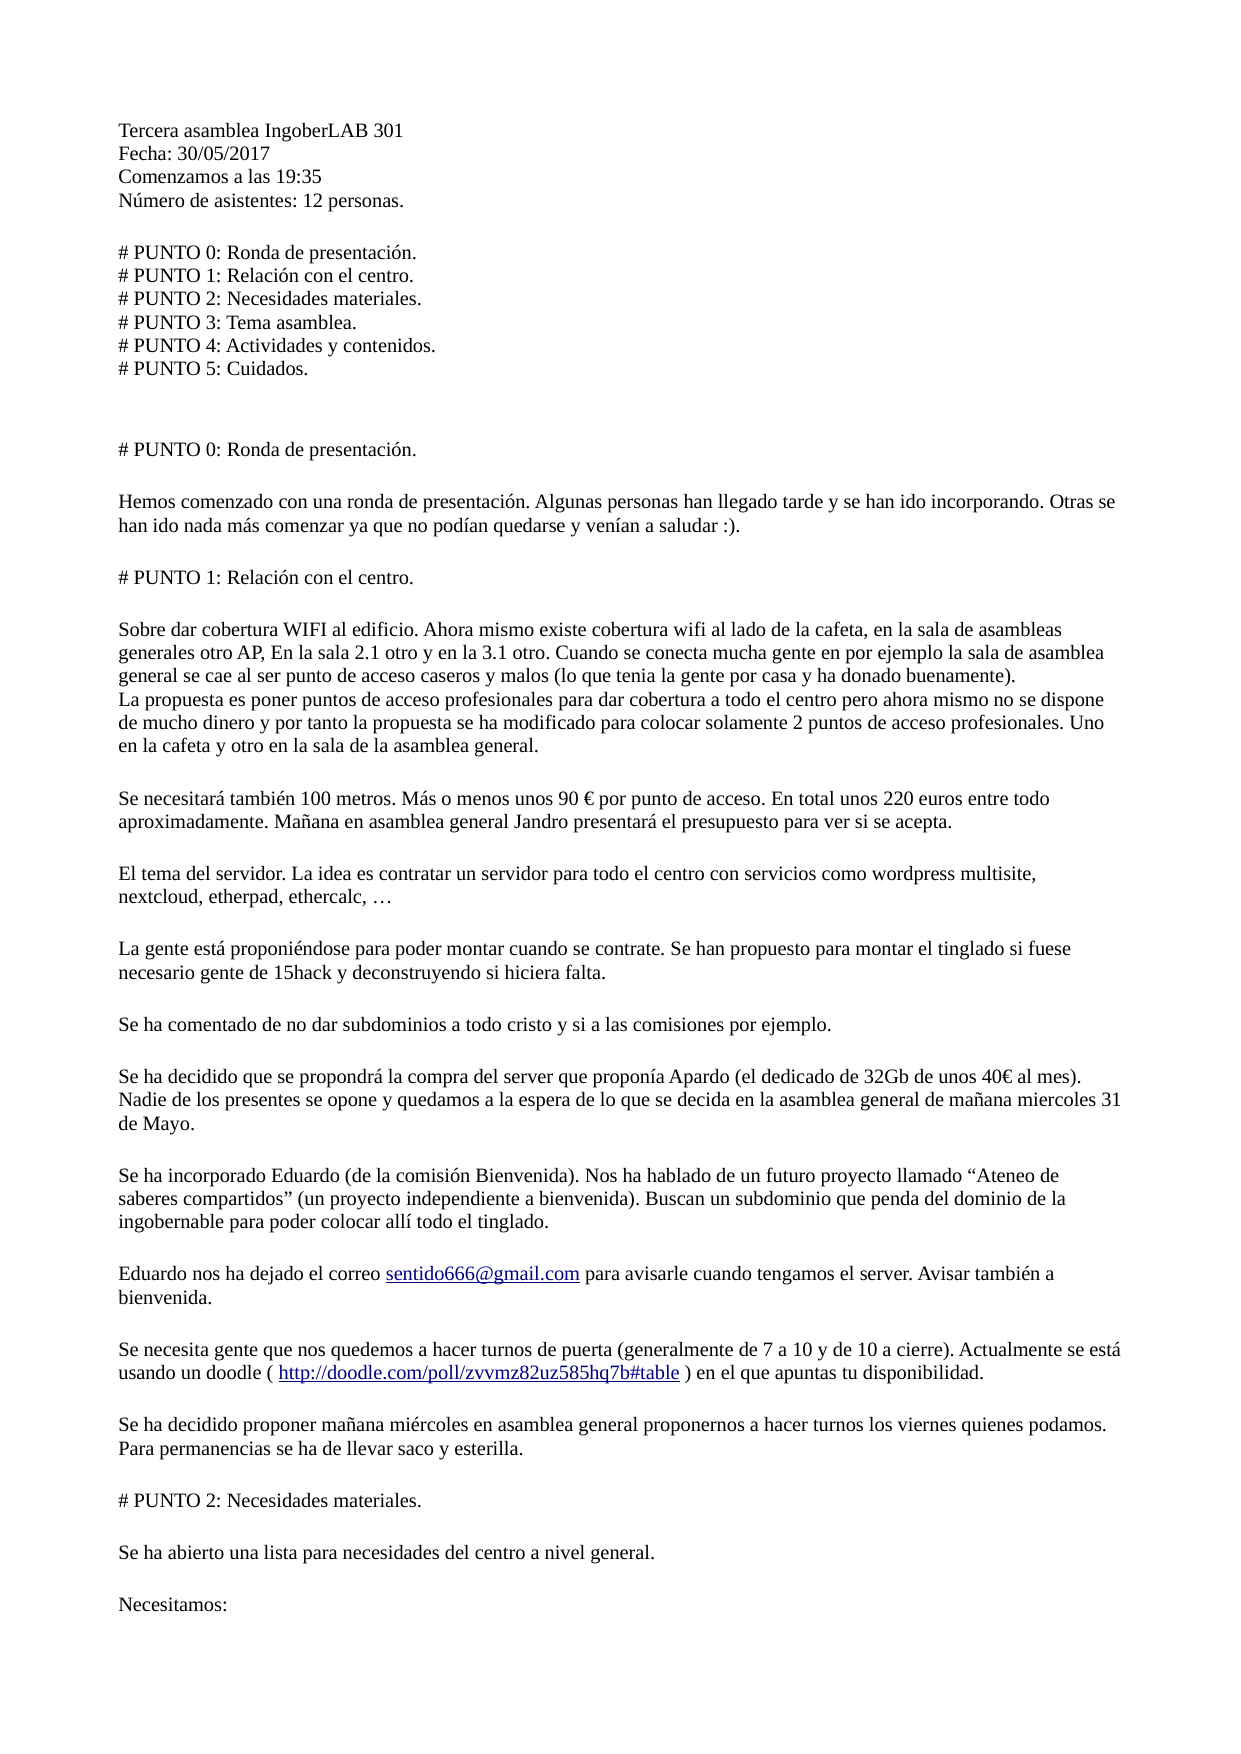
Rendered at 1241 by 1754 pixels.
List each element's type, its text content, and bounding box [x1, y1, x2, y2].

text Se ha decidido proponer mañana miércoles en asamblea general proponernos a hacer turnos los viernes quienes podamos. Para permanencias se ha de llevar saco y esterilla. [118, 1413, 1122, 1459]
text # PUNTO 4: Actividades y contenidos. # PUNTO 5: Cuidados. [118, 333, 1122, 380]
text # PUNTO 2: Necesidades materiales. [118, 1488, 1122, 1511]
text Se ha decidido que se propondrá la compra del server que proponía Apardo (el dedicado de 32Gb de unos 40€ al mes). [118, 1064, 1122, 1088]
text # PUNTO 2: Necesidades materiales. [118, 287, 1122, 310]
text # PUNTO 1: Relación con el centro. [118, 565, 1122, 588]
text La gente está proponiéndose para poder montar cuando se contrate. Se han propuesto para montar el tinglado si fuese necesario gente de 15hack y deconstruyendo si hiciera falta. [118, 937, 1122, 983]
text Tercera asamblea IngoberLAB 301 [118, 118, 1122, 141]
text Necesitamos: [118, 1592, 1122, 1616]
text Se ha incorporado Eduardo (de la comisión Bienvenida). Nos ha hablado de un futuro proyecto llamado “Ateneo de saberes compartidos” (un proyecto independiente a bienvenida). Buscan un subdominio que penda del dominio de la ingobernable para poder colocar allí todo el tinglado. [118, 1163, 1122, 1233]
text # PUNTO 3: Tema asamblea. [118, 310, 1122, 333]
text La propuesta es poner puntos de acceso profesionales para dar cobertura a todo el centro pero ahora mismo no se dispone de mucho dinero y por tanto la propuesta se ha modificado para colocar solamente 2 puntos de acceso profesionales. Uno en la cafeta y otro en la sala de la asamblea general. [118, 687, 1122, 757]
text Se ha comentado de no dar subdominios a todo cristo y si a las comisiones por ejemplo. [118, 1012, 1122, 1036]
text Eduardo nos ha dejado el correo sentido666@gmail.com para avisarle cuando tengamos el server. Avisar también a bienvenida. [118, 1262, 1122, 1308]
text Hemos comenzado con una ronda de presentación. Algunas personas han llegado tarde y se han ido incorporando. Otras se han ido nada más comenzar ya que no podían quedarse y venían a saludar :). [118, 490, 1122, 536]
text # PUNTO 0: Ronda de presentación. [118, 240, 1122, 263]
text Se necesitará también 100 metros. Más o menos unos 90 € por punto de acceso. En total unos 220 euros entre todo aproximadamente. Mañana en asamblea general Jandro presentará el presupuesto para ver si se acepta. [118, 786, 1122, 833]
text Fecha: 30/05/2017 [118, 141, 1122, 165]
text Comenzamos a las 19:35 [118, 165, 1122, 188]
text El tema del servidor. La idea es contratar un servidor para todo el centro con servicios como wordpress multisite, nextcloud, etherpad, ethercalc, … [118, 861, 1122, 908]
text Se necesita gente que nos quedemos a hacer turnos de puerta (generalmente de 7 a 10 y de 10 a cierre). Actualmente se está usando un doodle ( http://doodle.com/poll/zvvmz82uz585hq7b#table ) en el que apuntas tu disponibilidad. [118, 1337, 1122, 1384]
text # PUNTO 1: Relación con el centro. [118, 263, 1122, 287]
text Número de asistentes: 12 personas. [118, 188, 1122, 211]
text # PUNTO 0: Ronda de presentación. [118, 438, 1122, 461]
text Sobre dar cobertura WIFI al edificio. Ahora mismo existe cobertura wifi al lado de la cafeta, en la sala de asambleas generales otro AP, En la sala 2.1 otro y en la 3.1 otro. Cuando se conecta mucha gente en por ejemplo la sala de asamblea general se cae al ser punto de acceso caseros y malos (lo que tenia la gente por casa y ha donado buenamente). [118, 617, 1122, 687]
text Nadie de los presentes se opone y quedamos a la espera de lo que se decida en la asamblea general de mañana miercoles 31 de Mayo. [118, 1088, 1122, 1134]
text Se ha abierto una lista para necesidades del centro a nivel general. [118, 1540, 1122, 1563]
